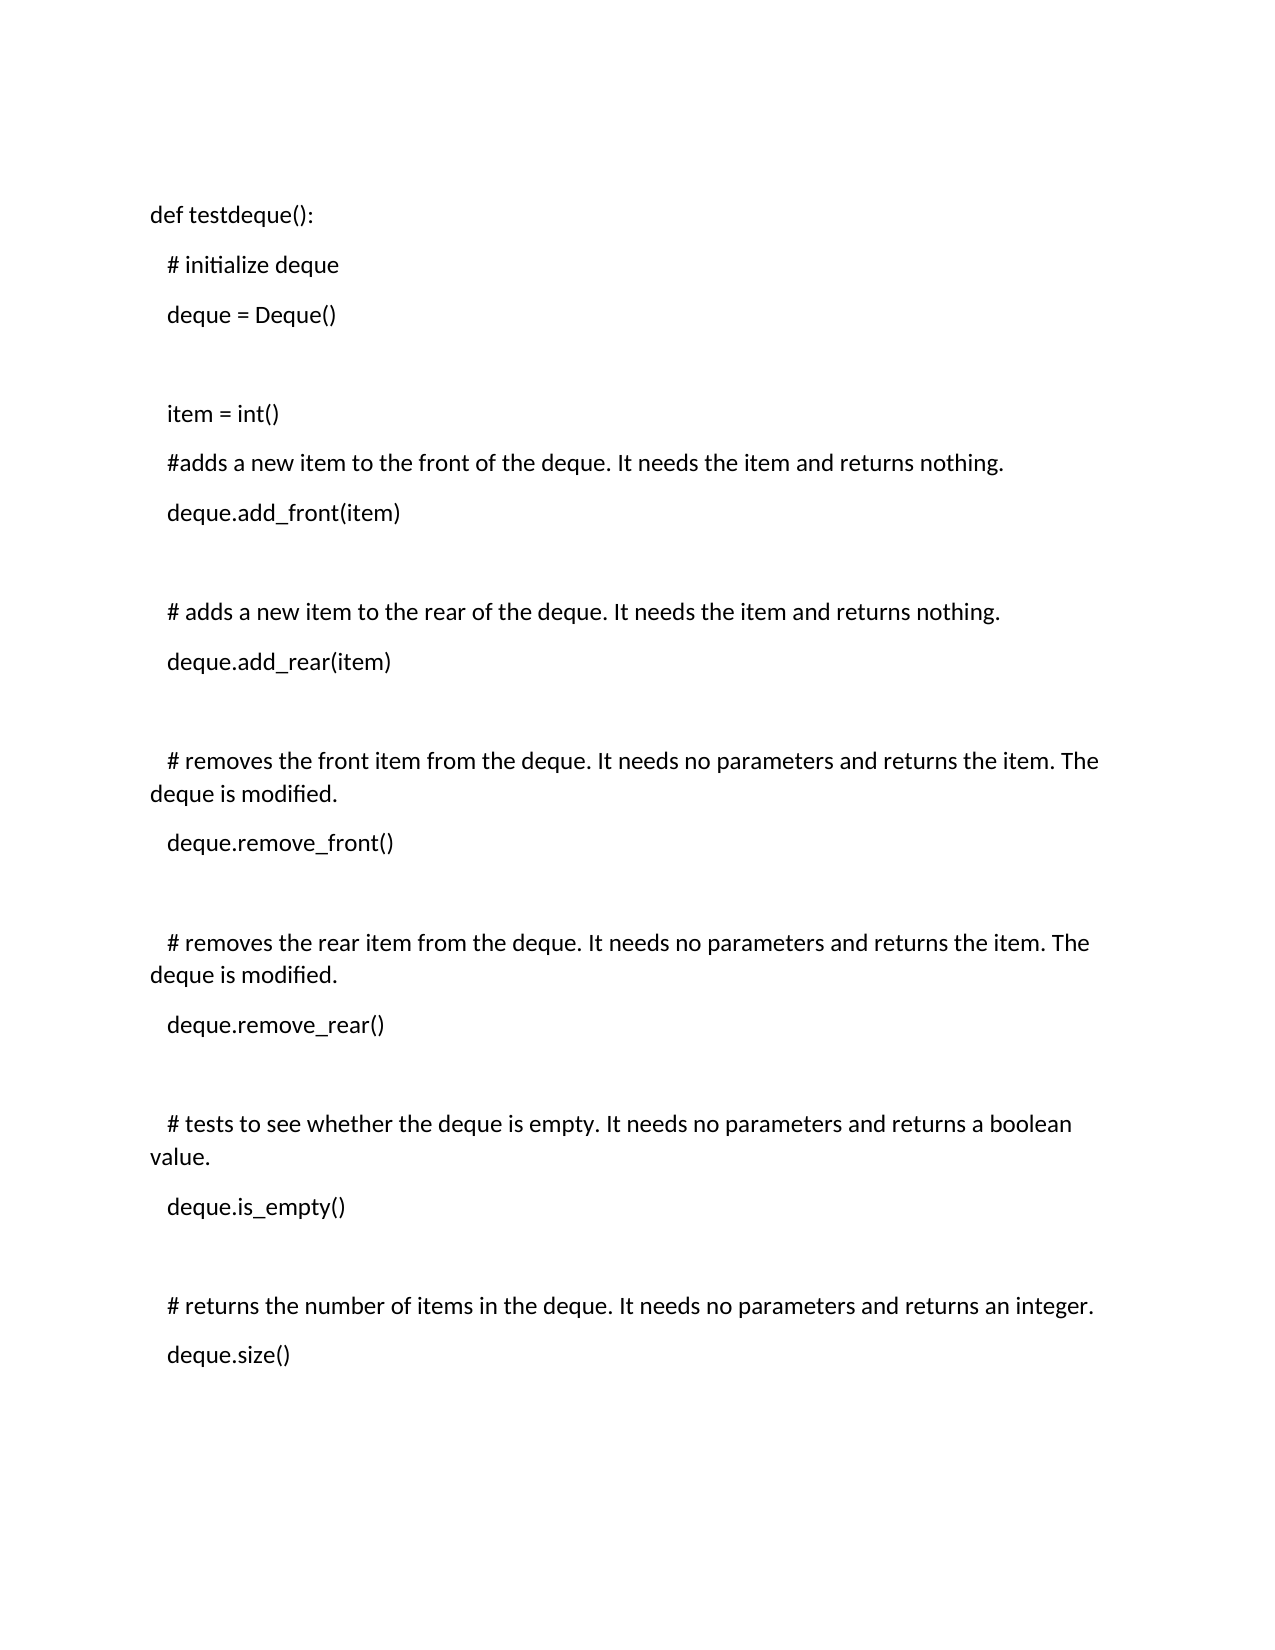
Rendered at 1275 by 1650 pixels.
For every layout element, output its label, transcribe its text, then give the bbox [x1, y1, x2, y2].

text deque.add_rear(item) [150, 646, 1125, 676]
text deque.remove_front() [150, 827, 1125, 858]
text # adds a new item to the rear of the deque. It needs the item and returns nothing. [150, 596, 1125, 627]
text deque.size() [150, 1339, 1125, 1370]
text item = int() [150, 398, 1125, 428]
text deque.remove_rear() [150, 1009, 1125, 1040]
text # returns the number of items in the deque. It needs no parameters and returns an integer. [150, 1290, 1125, 1321]
text deque.is_empty() [150, 1191, 1125, 1221]
text # removes the rear item from the deque. It needs no parameters and returns the item. The deque is modified. [150, 927, 1125, 990]
text def testdeque(): [150, 199, 1125, 230]
text # initialize deque [150, 249, 1125, 280]
text deque = Deque() [150, 299, 1125, 329]
text deque.add_front(item) [150, 497, 1125, 528]
text # tests to see whether the deque is empty. It needs no parameters and returns a boolean value. [150, 1108, 1125, 1172]
text # removes the front item from the deque. It needs no parameters and returns the item. The deque is modified. [150, 745, 1125, 808]
text #adds a new item to the front of the deque. It needs the item and returns nothing. [150, 447, 1125, 478]
